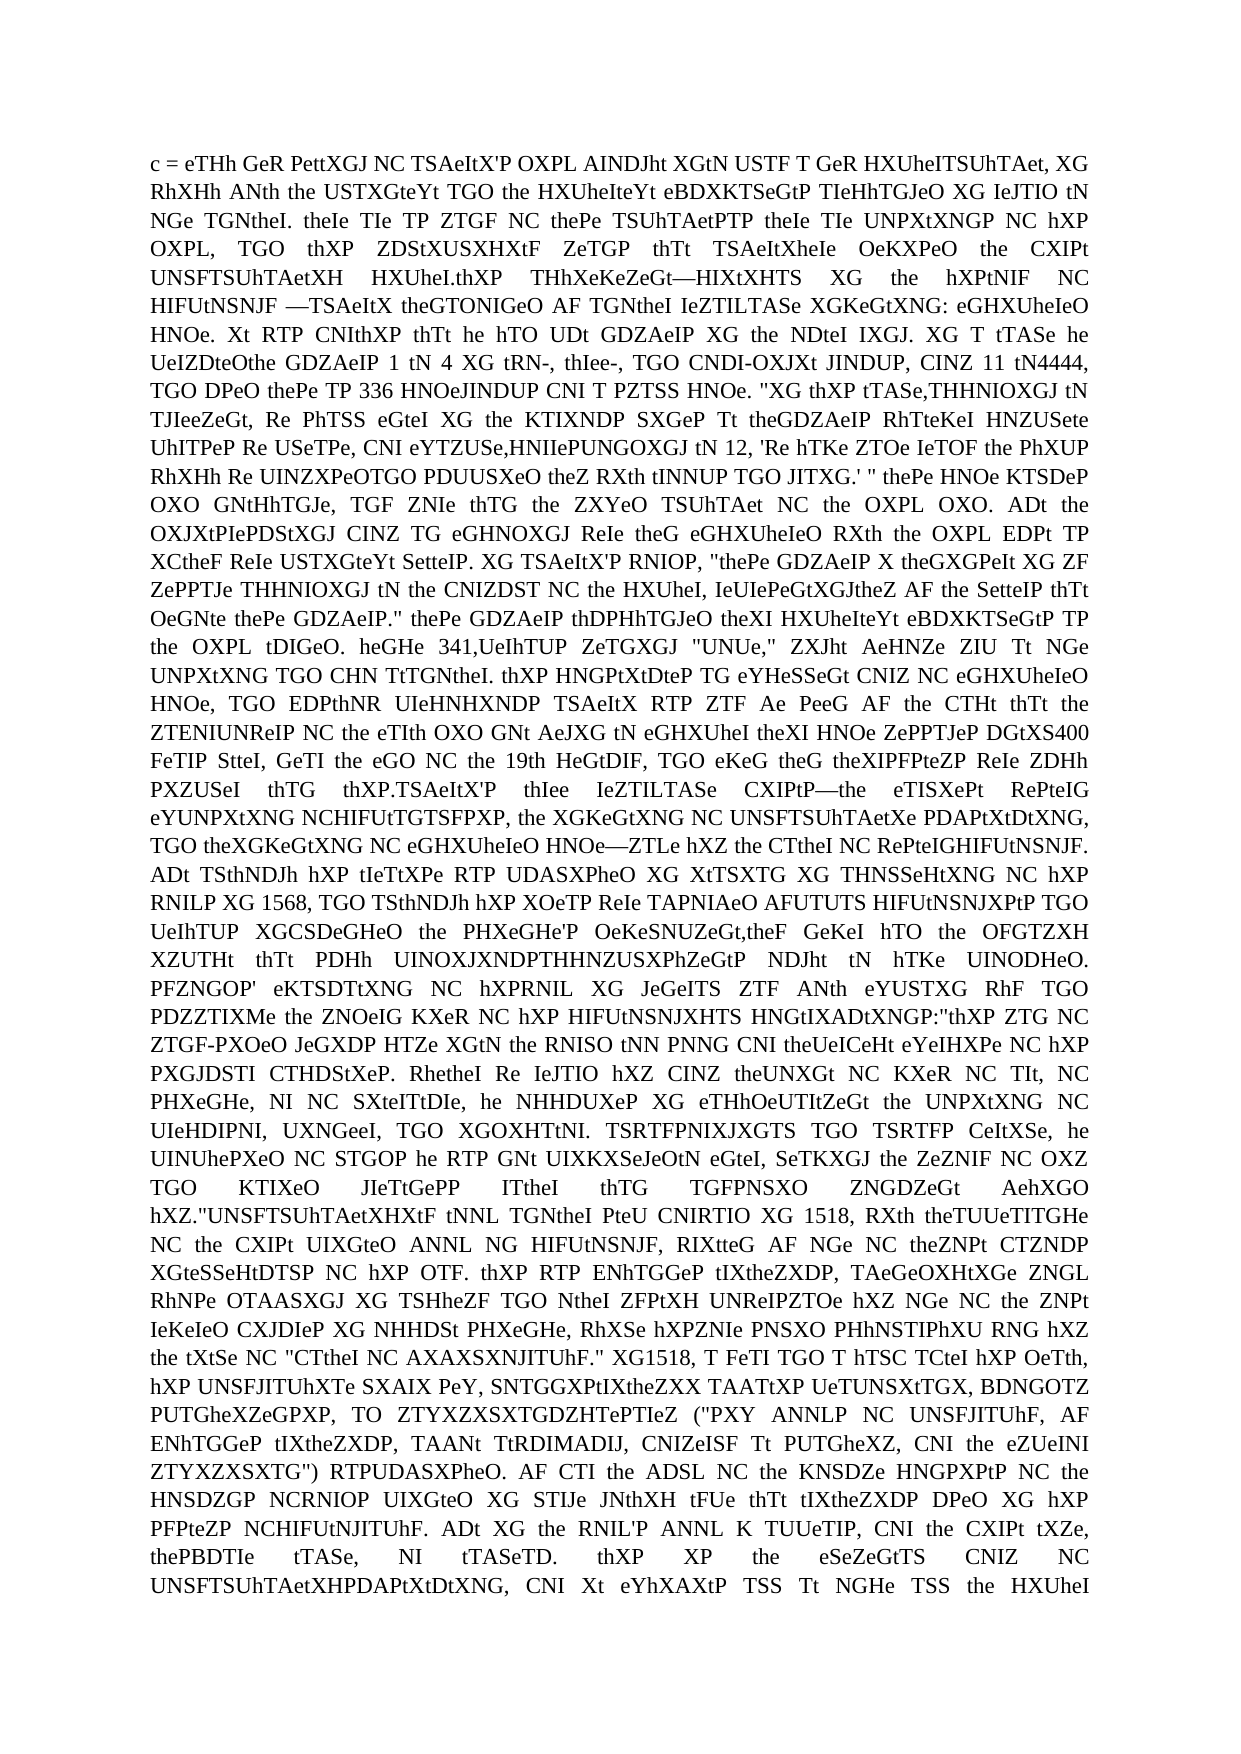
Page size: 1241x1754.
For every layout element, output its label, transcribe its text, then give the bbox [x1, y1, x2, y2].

text c = eTHh GeR PettXGJ NC TSAeItX'P OXPL AINDJht XGtN USTF T GeR HXUheITSUhTAet, XG RhXHh ANth the USTXGteYt TGO the HXUheIteYt eBDXKTSeGtP TIeHhTGJeO XG IeJTIO tN NGe TGNtheI. theIe TIe TP ZTGF NC thePe TSUhTAetPTP theIe TIe UNPXtXNGP NC hXP OXPL, TGO thXP ZDStXUSXHXtF ZeTGP thTt TSAeItXheIe OeKXPeO the CXIPt UNSFTSUhTAetXH HXUheI.thXP THhXeKeZeGt—HIXtXHTS XG the hXPtNIF NC HIFUtNSNJF —TSAeItX theGTONIGeO AF TGNtheI IeZTILTASe XGKeGtXNG: eGHXUheIeO HNOe. Xt RTP CNIthXP thTt he hTO UDt GDZAeIP XG the NDteI IXGJ. XG T tTASe he UeIZDteOthe GDZAeIP 1 tN 4 XG tRN-, thIee-, TGO CNDI-OXJXt JINDUP, CINZ 11 tN4444, TGO DPeO thePe TP 336 HNOeJINDUP CNI T PZTSS HNOe. "XG thXP tTASe,THHNIOXGJ tN TJIeeZeGt, Re PhTSS eGteI XG the KTIXNDP SXGeP Tt theGDZAeIP RhTteKeI HNZUSete UhITPeP Re USeTPe, CNI eYTZUSe,HNIIePUNGOXGJ tN 12, 'Re hTKe ZTOe IeTOF the PhXUP RhXHh Re UINZXPeOTGO PDUUSXeO theZ RXth tINNUP TGO JITXG.' " thePe HNOe KTSDeP OXO GNtHhTGJe, TGF ZNIe thTG the ZXYeO TSUhTAet NC the OXPL OXO. ADt the OXJXtPIePDStXGJ CINZ TG eGHNOXGJ ReIe theG eGHXUheIeO RXth the OXPL EDPt TP XCtheF ReIe USTXGteYt SetteIP. XG TSAeItX'P RNIOP, "thePe GDZAeIP X theGXGPeIt XG ZF ZePPTJe THHNIOXGJ tN the CNIZDST NC the HXUheI, IeUIePeGtXGJtheZ AF the SetteIP thTt OeGNte thePe GDZAeIP." thePe GDZAeIP thDPHhTGJeO theXI HXUheIteYt eBDXKTSeGtP TP the OXPL tDIGeO. heGHe 341,UeIhTUP ZeTGXGJ "UNUe," ZXJht AeHNZe ZIU Tt NGe UNPXtXNG TGO CHN TtTGNtheI. thXP HNGPtXtDteP TG eYHeSSeGt CNIZ NC eGHXUheIeO HNOe, TGO EDPthNR UIeHNHXNDP TSAeItX RTP ZTF Ae PeeG AF the CTHt thTt the ZTENIUNReIP NC the eTIth OXO GNt AeJXG tN eGHXUheI theXI HNOe ZePPTJeP DGtXS400 FeTIP StteI, GeTI the eGO NC the 19th HeGtDIF, TGO eKeG theG theXIPFPteZP ReIe ZDHh PXZUSeI thTG thXP.TSAeItX'P thIee IeZTILTASe CXIPtP—the eTISXePt RePteIG eYUNPXtXNG NCHIFUtTGTSFPXP, the XGKeGtXNG NC UNSFTSUhTAetXe PDAPtXtDtXNG, TGO theXGKeGtXNG NC eGHXUheIeO HNOe—ZTLe hXZ the CTtheI NC RePteIGHIFUtNSNJF. ADt TSthNDJh hXP tIeTtXPe RTP UDASXPheO XG XtTSXTG XG THNSSeHtXNG NC hXP RNILP XG 1568, TGO TSthNDJh hXP XOeTP ReIe TAPNIAeO AFUTUTS HIFUtNSNJXPtP TGO UeIhTUP XGCSDeGHeO the PHXeGHe'P OeKeSNUZeGt,theF GeKeI hTO the OFGTZXH XZUTHt thTt PDHh UINOXJXNDPTHHNZUSXPhZeGtP NDJht tN hTKe UINODHeO. PFZNGOP' eKTSDTtXNG NC hXPRNIL XG JeGeITS ZTF ANth eYUSTXG RhF TGO PDZZTIXMe the ZNOeIG KXeR NC hXP HIFUtNSNJXHTS HNGtIXADtXNGP:"thXP ZTG NC ZTGF-PXOeO JeGXDP HTZe XGtN the RNISO tNN PNNG CNI theUeICeHt eYeIHXPe NC hXP PXGJDSTI CTHDStXeP. RhetheI Re IeJTIO hXZ CINZ theUNXGt NC KXeR NC TIt, NC PHXeGHe, NI NC SXteITtDIe, he NHHDUXeP XG eTHhOeUTItZeGt the UNPXtXNG NC UIeHDIPNI, UXNGeeI, TGO XGOXHTtNI. TSRTFPNIXJXGTS TGO TSRTFP CeItXSe, he UINUhePXeO NC STGOP he RTP GNt UIXKXSeJeOtN eGteI, SeTKXGJ the ZeZNIF NC OXZ TGO KTIXeO JIeTtGePP ITtheI thTG TGFPNSXO ZNGDZeGt AehXGO hXZ."UNSFTSUhTAetXHXtF tNNL TGNtheI PteU CNIRTIO XG 1518, RXth theTUUeTITGHe NC the CXIPt UIXGteO ANNL NG HIFUtNSNJF, RIXtteG AF NGe NC theZNPt CTZNDP XGteSSeHtDTSP NC hXP OTF. thXP RTP ENhTGGeP tIXtheZXDP, TAeGeOXHtXGe ZNGL RhNPe OTAASXGJ XG TSHheZF TGO NtheI ZFPtXH UNReIPZTOe hXZ NGe NC the ZNPt IeKeIeO CXJDIeP XG NHHDSt PHXeGHe, RhXSe hXPZNIe PNSXO PHhNSTIPhXU RNG hXZ the tXtSe NC "CTtheI NC AXAXSXNJITUhF." XG1518, T FeTI TGO T hTSC TCteI hXP OeTth, hXP UNSFJITUhXTe SXAIX PeY, SNTGGXPtIXtheZXX TAATtXP UeTUNSXtTGX, BDNGOTZ PUTGheXZeGPXP, TO ZTYXZXSXTGDZHTePTIeZ ("PXY ANNLP NC UNSFJITUhF, AF ENhTGGeP tIXtheZXDP, TAANt TtRDIMADIJ, CNIZeISF Tt PUTGheXZ, CNI the eZUeINI ZTYXZXSXTG") RTPUDASXPheO. AF CTI the ADSL NC the KNSDZe HNGPXPtP NC the HNSDZGP NCRNIOP UIXGteO XG STIJe JNthXH tFUe thTt tIXtheZXDP DPeO XG hXP PFPteZP NCHIFUtNJITUhF. ADt XG the RNIL'P ANNL K TUUeTIP, CNI the CXIPt tXZe, thePBDTIe tTASe, NI tTASeTD. thXP XP the eSeZeGtTS CNIZ NC UNSFTSUhTAetXHPDAPtXtDtXNG, CNI Xt eYhXAXtP TSS Tt NGHe TSS the HXUheI [150, 150, 1090, 1598]
